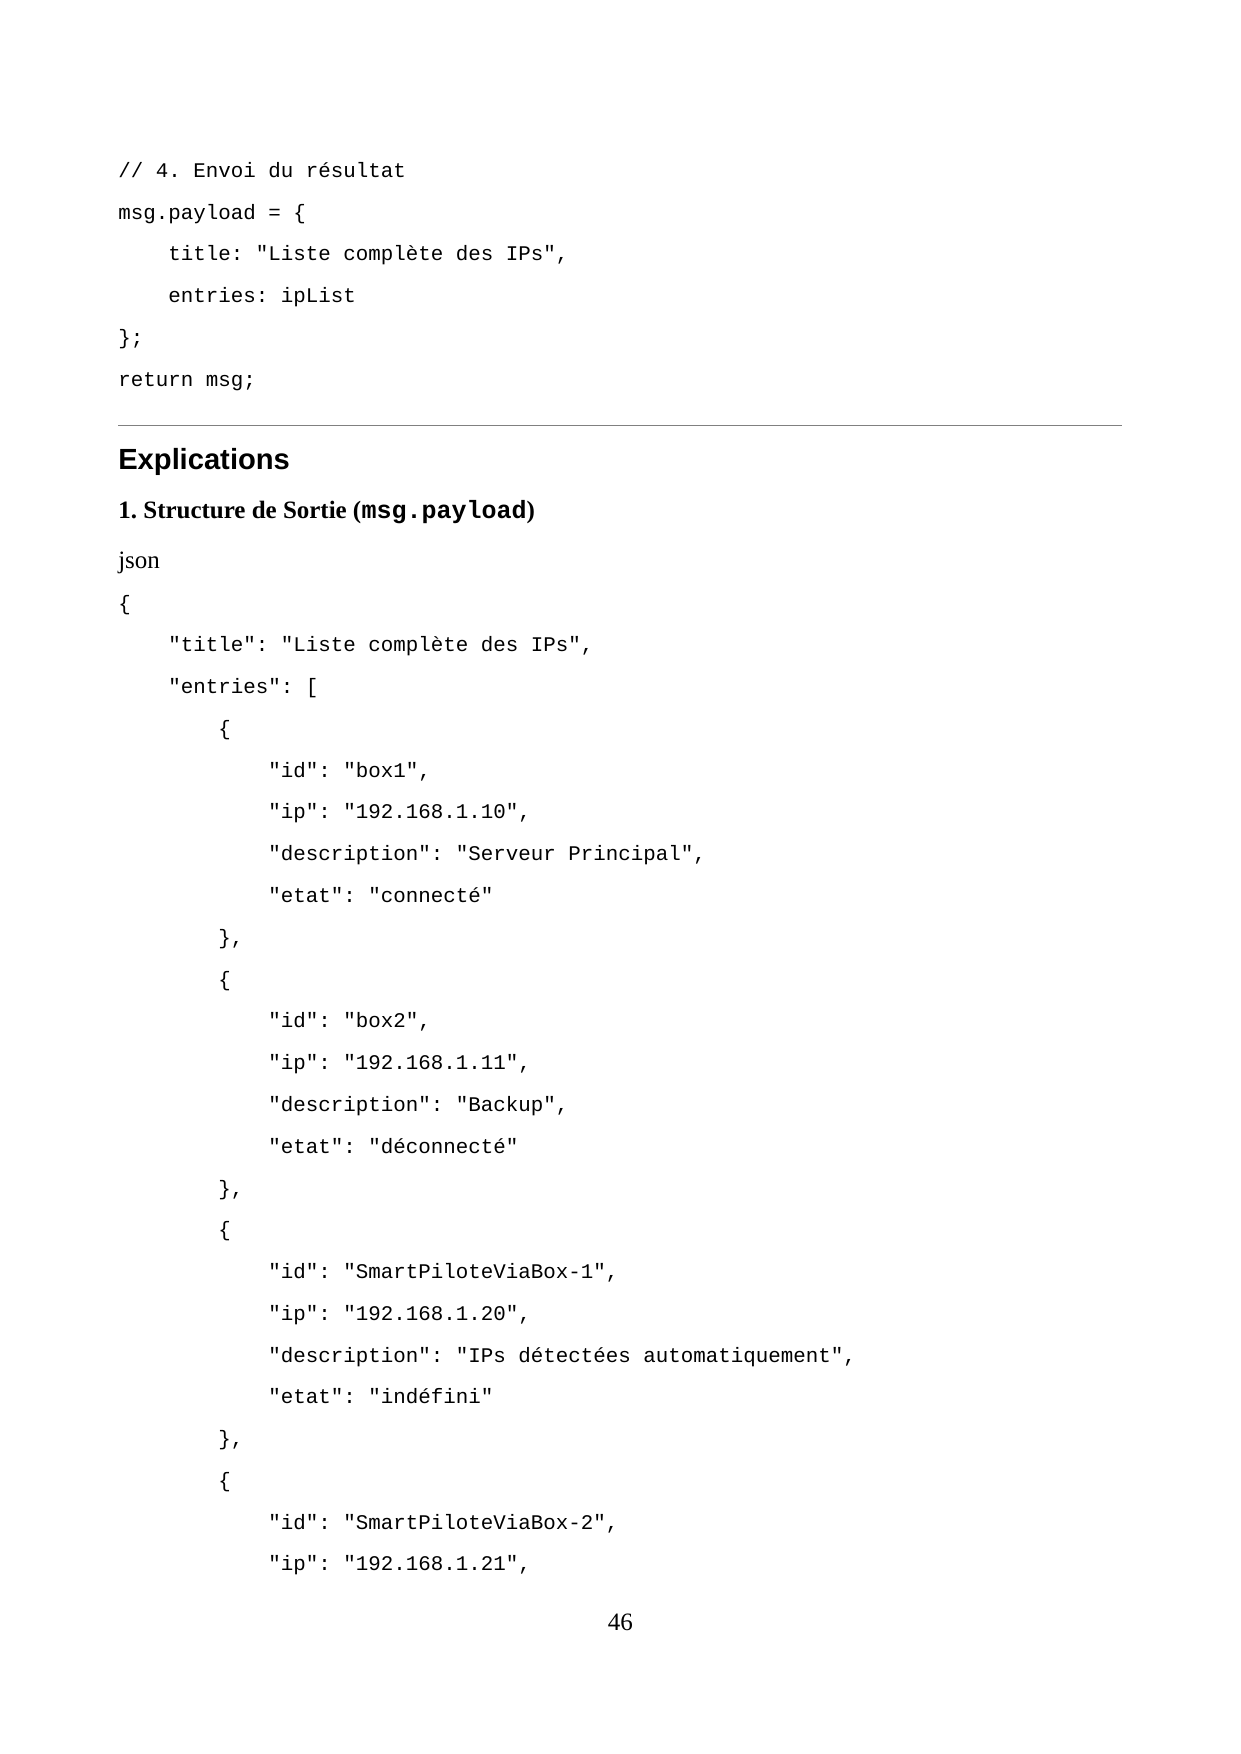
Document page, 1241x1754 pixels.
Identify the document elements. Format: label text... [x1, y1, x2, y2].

text // 4. Envoi du résultat [118, 160, 1122, 183]
text }, [118, 1177, 1122, 1201]
text "ip": "192.168.1.10", [118, 802, 1122, 825]
text "id": "SmartPiloteViaBox-2", [118, 1512, 1122, 1535]
subtitle 1. Structure de Sortie (msg.payload) [118, 495, 1122, 526]
text }, [118, 927, 1122, 951]
text }; [118, 327, 1122, 351]
text title: "Liste complète des IPs", [118, 243, 1122, 267]
text entries: ipList [118, 285, 1122, 309]
text "description": "Serveur Principal", [118, 843, 1122, 867]
text json [118, 545, 1122, 574]
text { [118, 1219, 1122, 1243]
text }, [118, 1428, 1122, 1452]
text "entries": [ [118, 676, 1122, 700]
text "id": "box1", [118, 760, 1122, 783]
text msg.payload = { [118, 202, 1122, 225]
text "title": "Liste complète des IPs", [118, 634, 1122, 658]
text "ip": "192.168.1.11", [118, 1052, 1122, 1076]
text { [118, 1470, 1122, 1493]
text "etat": "connecté" [118, 885, 1122, 909]
text "etat": "déconnecté" [118, 1136, 1122, 1159]
text "ip": "192.168.1.21", [118, 1553, 1122, 1577]
text return msg; [118, 369, 1122, 392]
text { [118, 593, 1122, 616]
text "id": "SmartPiloteViaBox-1", [118, 1261, 1122, 1285]
text "id": "box2", [118, 1010, 1122, 1034]
text "etat": "indéfini" [118, 1386, 1122, 1410]
text "ip": "192.168.1.20", [118, 1303, 1122, 1326]
subtitle Explications [118, 442, 1122, 476]
text "description": "IPs détectées automatiquement", [118, 1344, 1122, 1368]
text "description": "Backup", [118, 1094, 1122, 1118]
text { [118, 718, 1122, 742]
text { [118, 969, 1122, 992]
